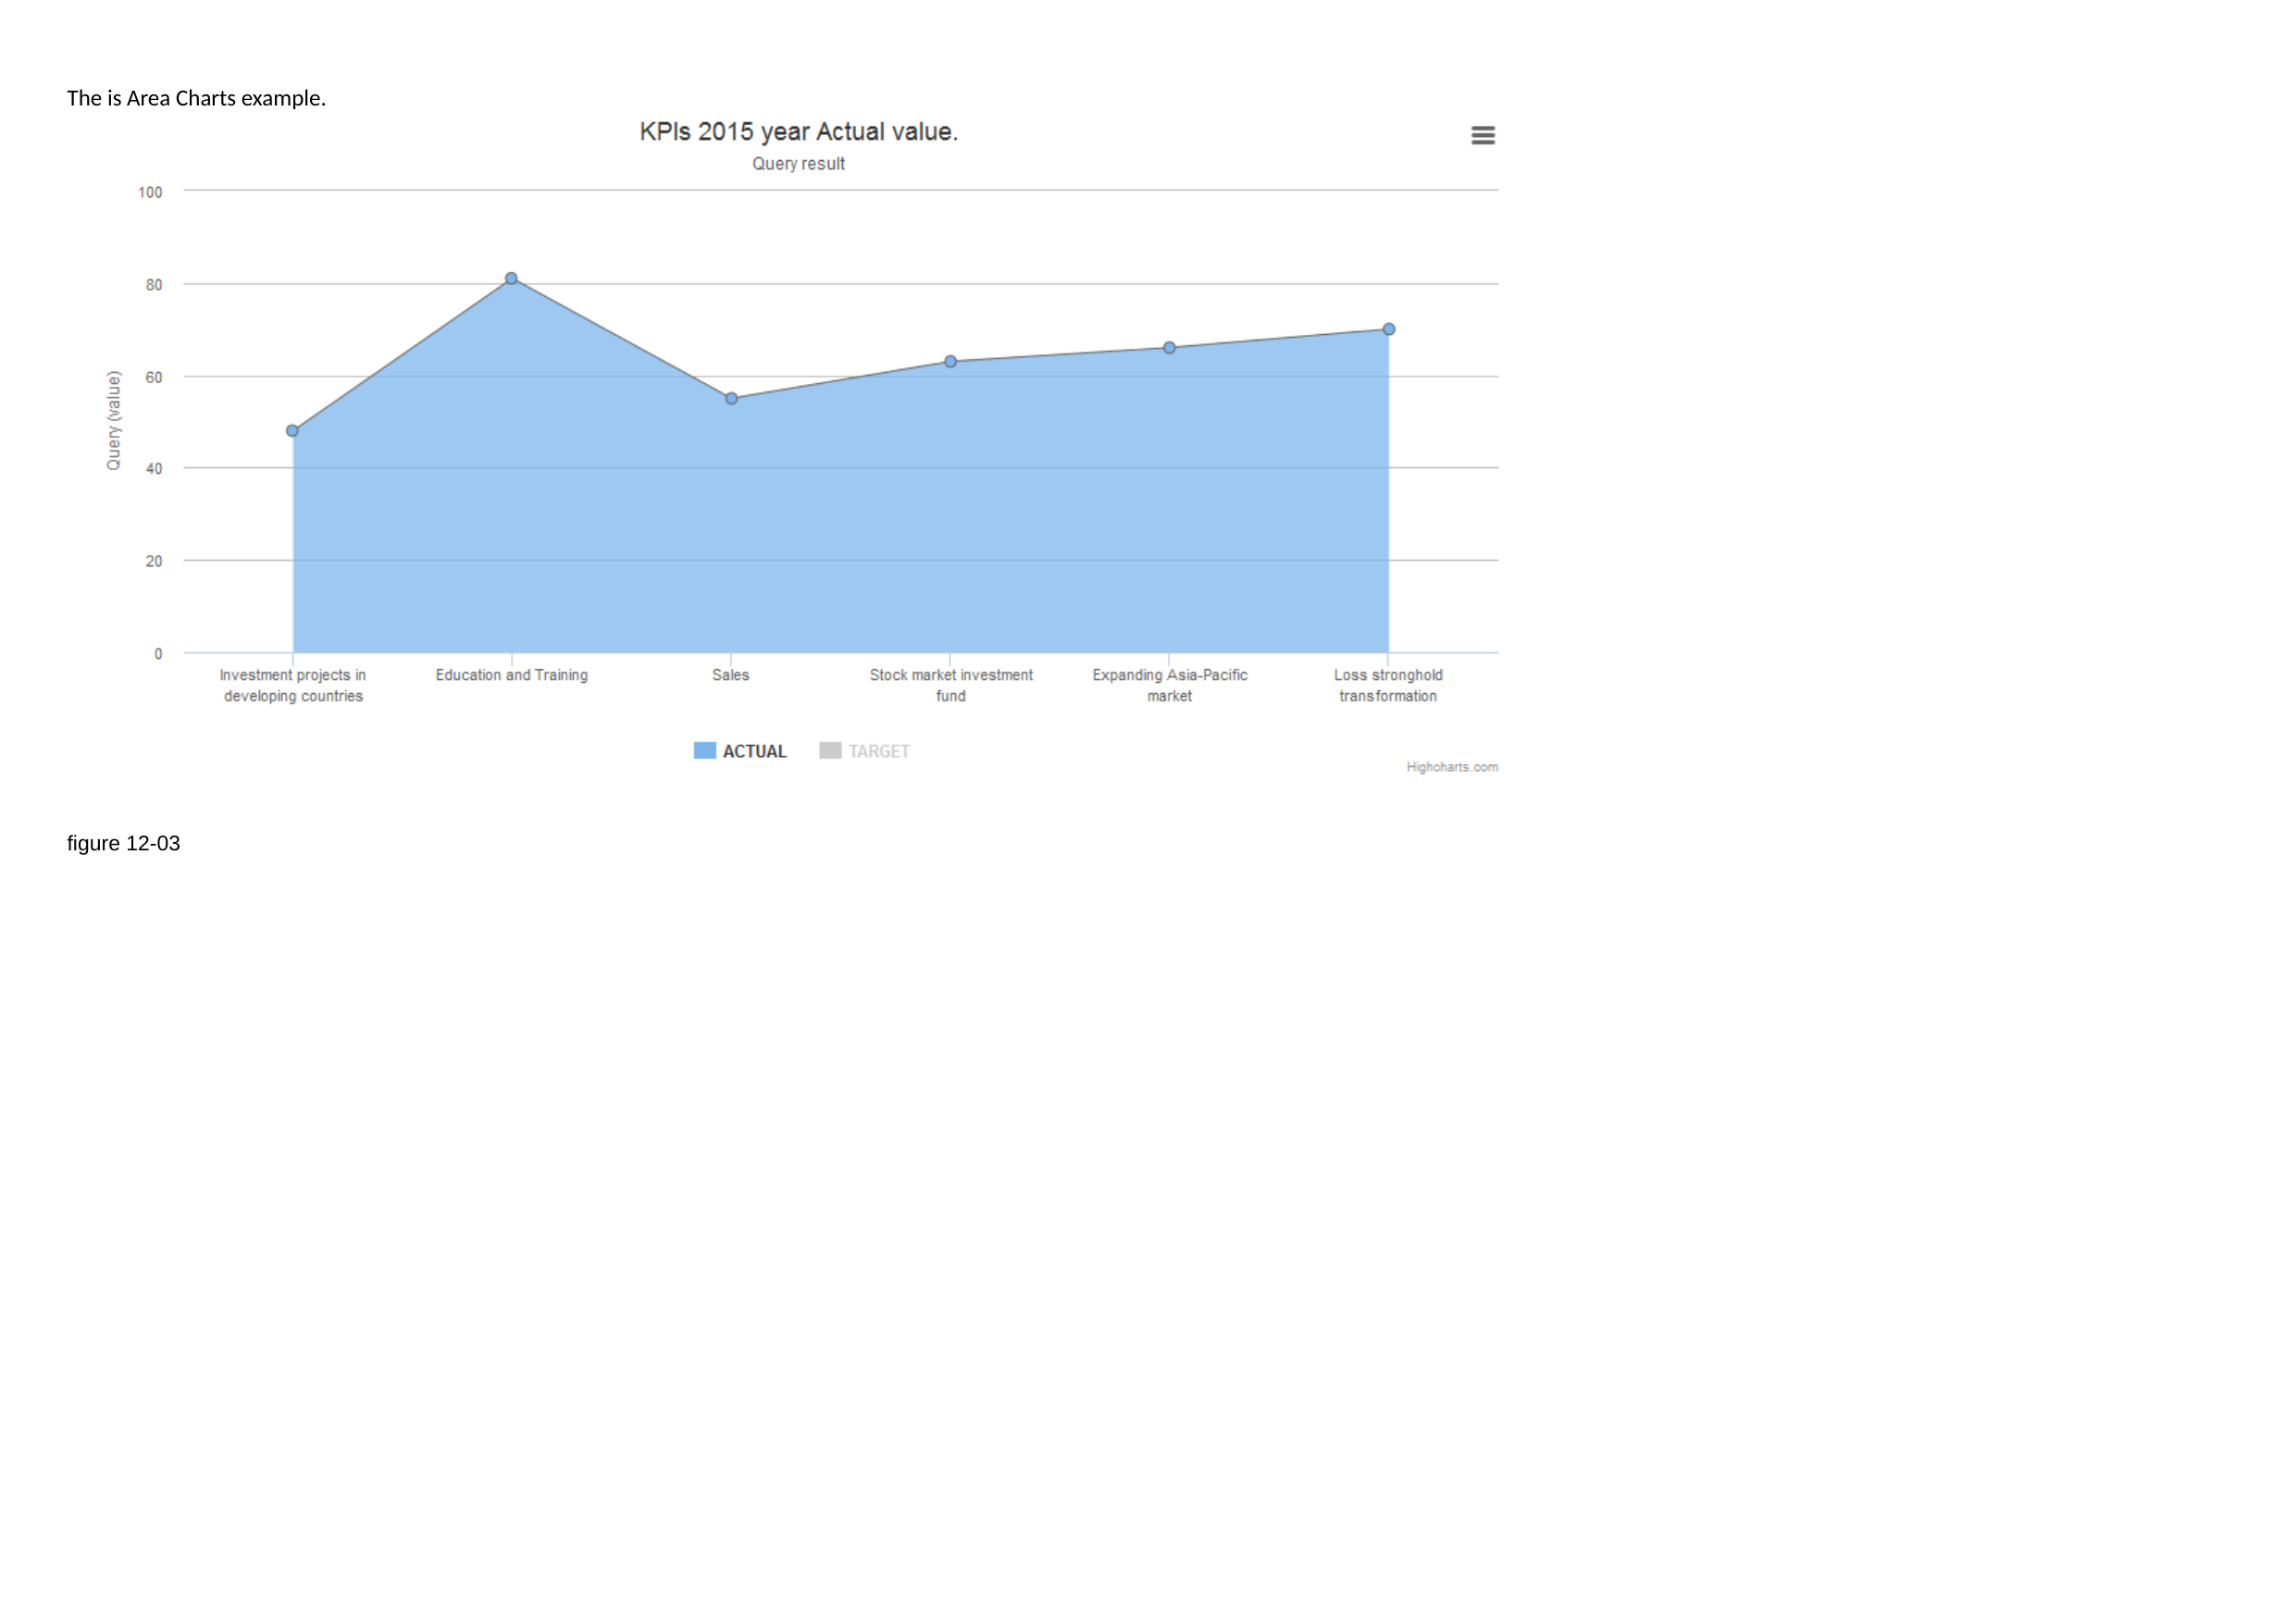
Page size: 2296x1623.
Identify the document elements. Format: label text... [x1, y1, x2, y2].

text figure 12-03 [67, 826, 2226, 861]
text The is Area Charts example. [67, 82, 2226, 118]
